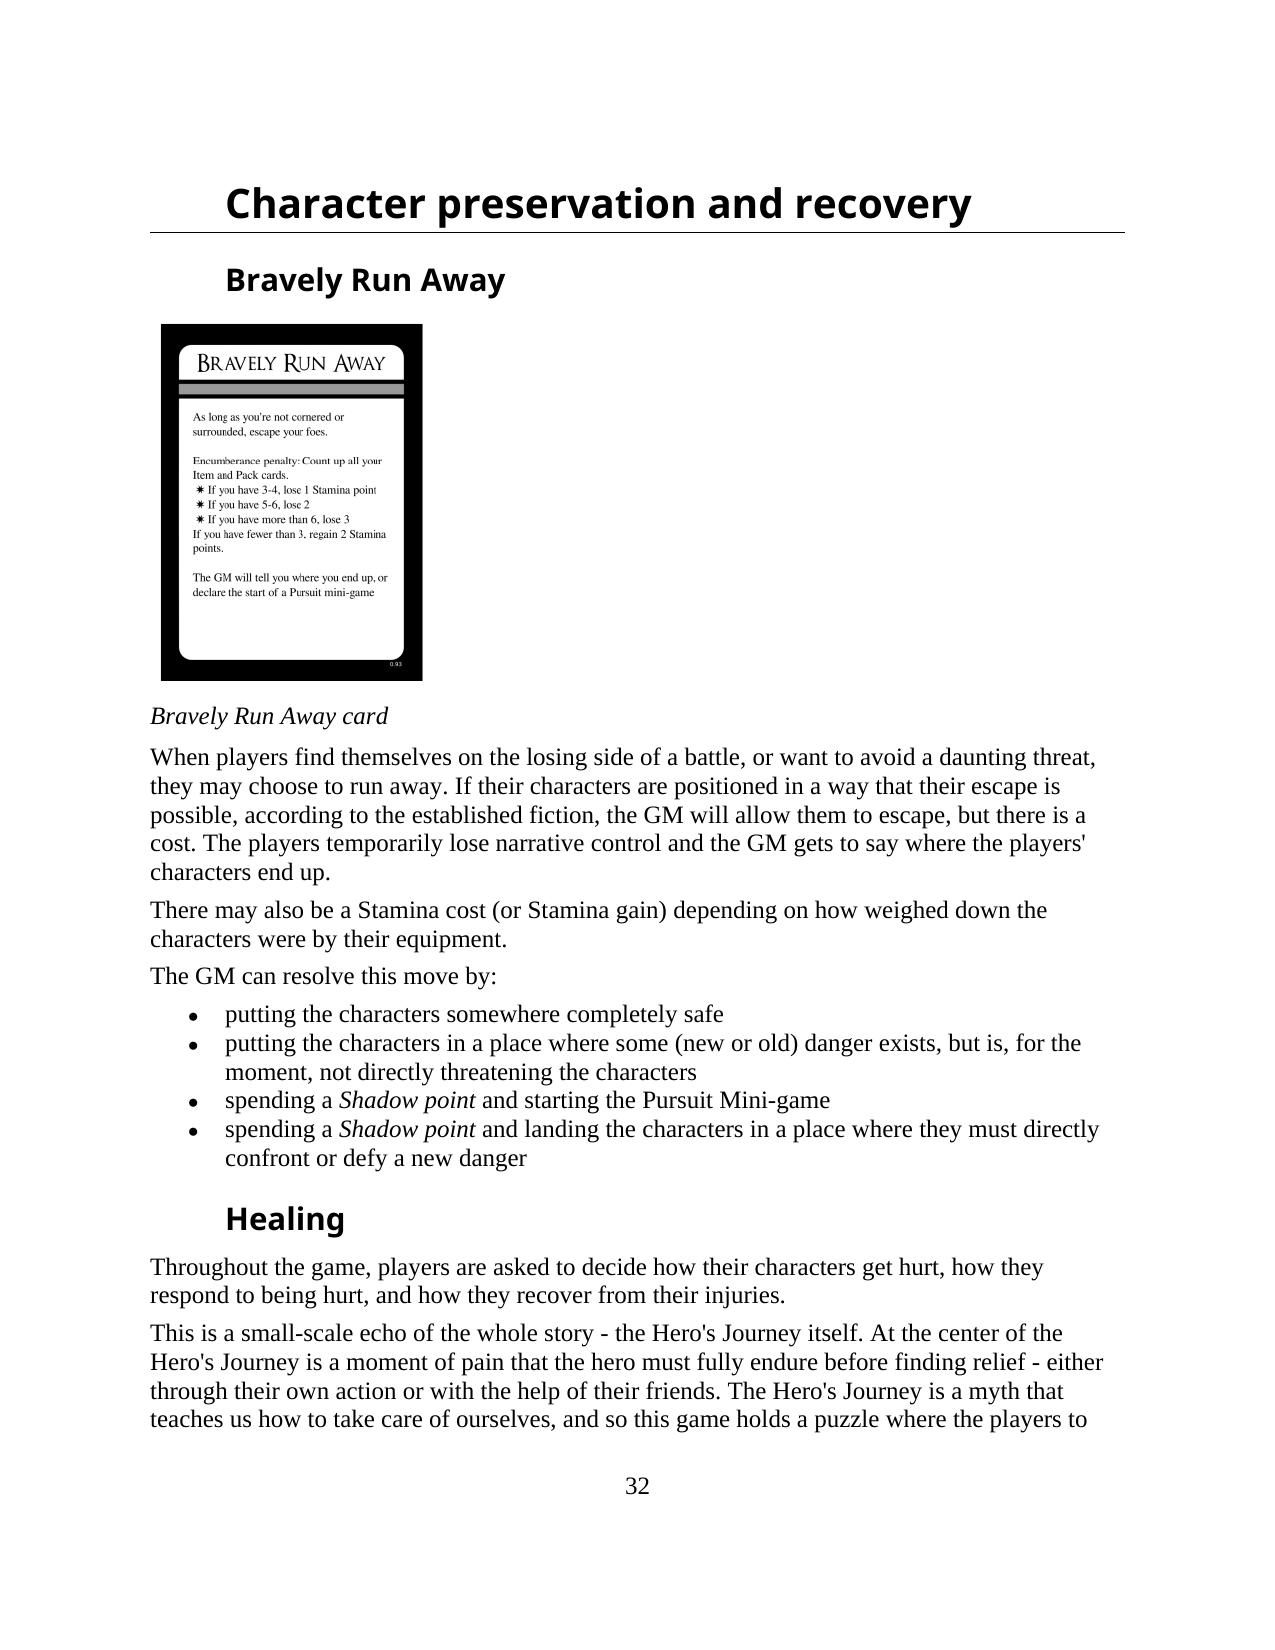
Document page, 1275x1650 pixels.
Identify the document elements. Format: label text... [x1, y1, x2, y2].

subtitle Healing [150, 1197, 1125, 1239]
text The GM can resolve this move by: [150, 961, 1125, 990]
subtitle Bravely Run Away [150, 258, 1125, 301]
text This is a small-scale echo of the whole story - the Hero's Journey itself. At the center of the Hero's Journey is a moment of pain that the hero must fully endure before finding relief - either through their own action or with the help of their friends. The Hero's Journey is a myth that teaches us how to take care of ourselves, and so this game holds a puzzle where the players to [150, 1318, 1125, 1433]
text Bravely Run Away card [150, 701, 1125, 730]
subtitle Character preservation and recovery [150, 175, 1125, 232]
picture [150, 313, 525, 689]
text Throughout the game, players are asked to decide how their characters get hurt, how they respond to being hurt, and how they recover from their injuries. [150, 1252, 1125, 1309]
list putting the characters in a place where some (new or old) danger exists, but is, for the moment, not directly threatening the characters [187, 1028, 1125, 1085]
list spending a Shadow point and landing the characters in a place where they must directly confront or defy a new danger [187, 1114, 1125, 1172]
text When players find themselves on the losing side of a battle, or want to avoid a daunting threat, they may choose to run away. If their characters are positioned in a way that their escape is possible, according to the established fiction, the GM will allow them to escape, but there is a cost. The players temporarily lose narrative control and the GM gets to say where the players' characters end up. [150, 742, 1125, 886]
text There may also be a Stamina cost (or Stamina gain) depending on how weighed down the characters were by their equipment. [150, 895, 1125, 952]
list spending a Shadow point and starting the Pursuit Mini-game [187, 1085, 1125, 1114]
list putting the characters somewhere completely safe [187, 999, 1125, 1028]
